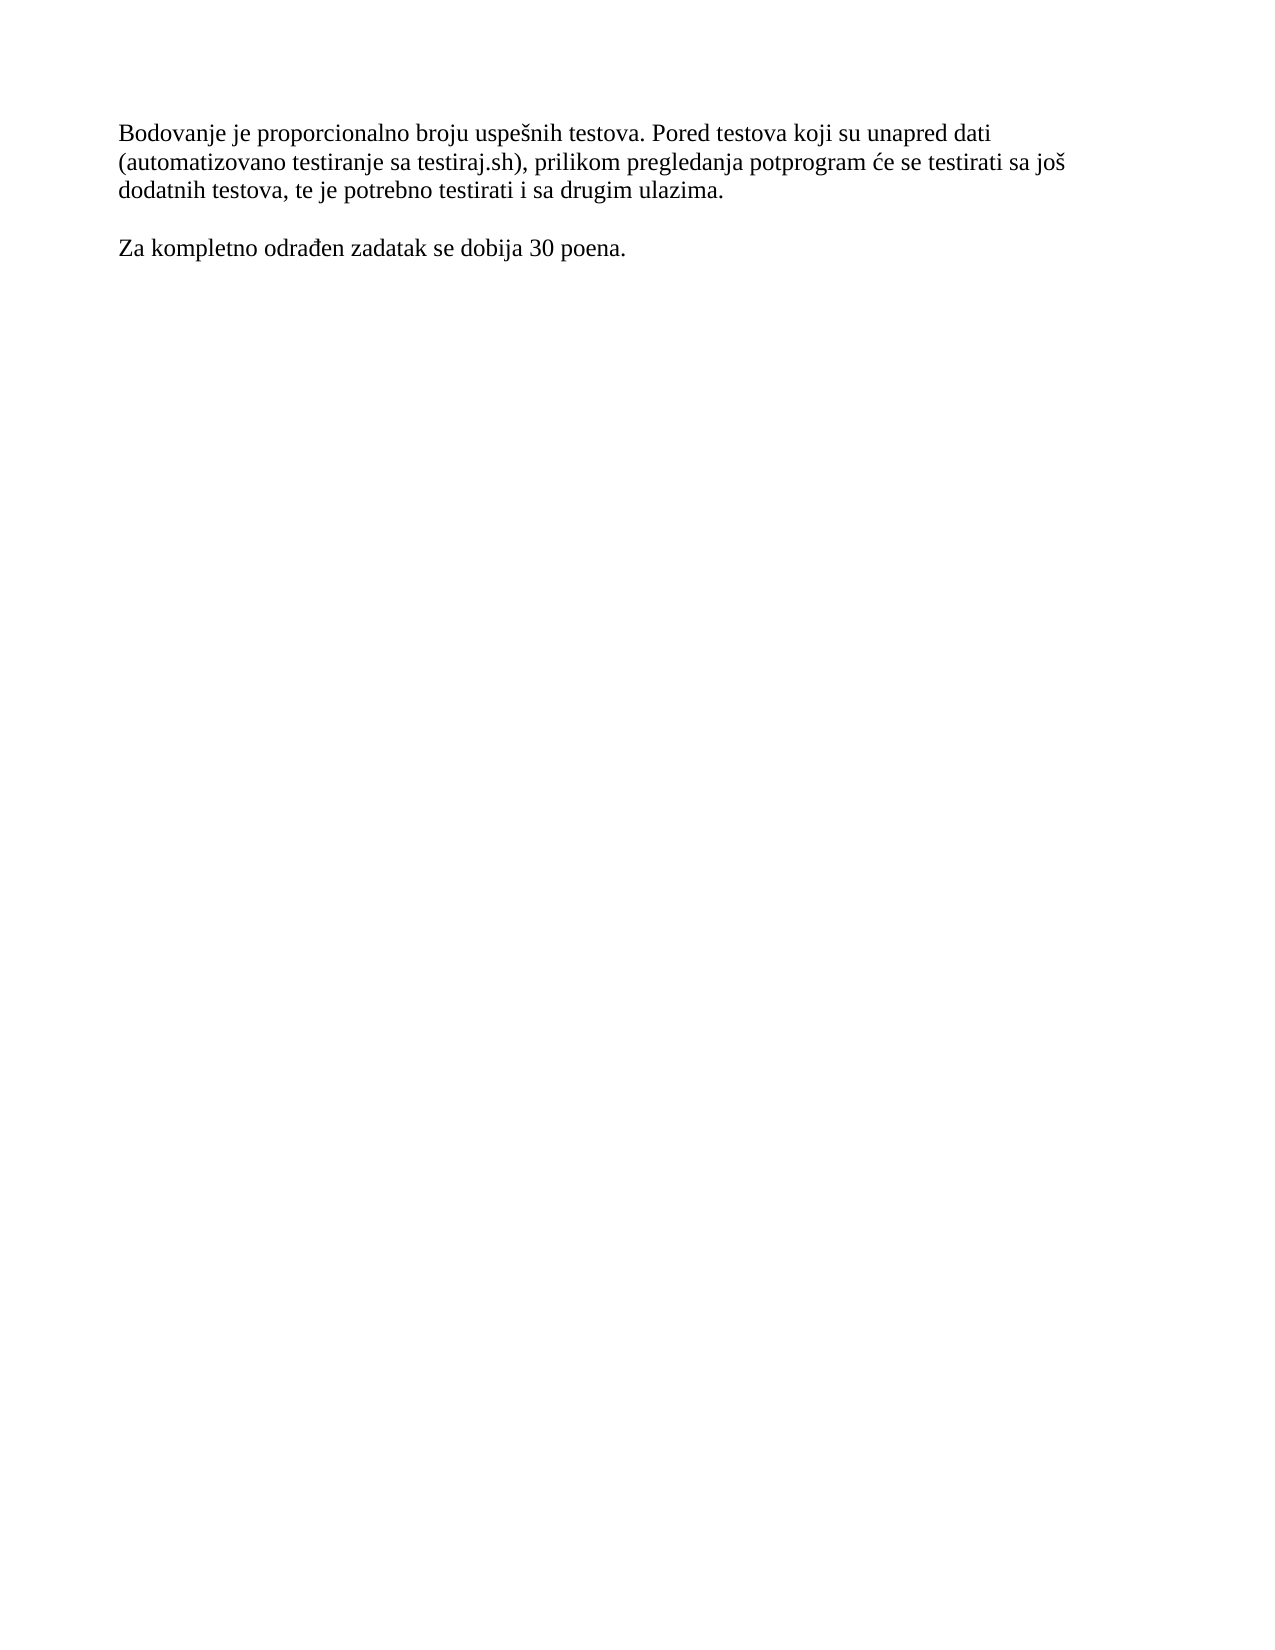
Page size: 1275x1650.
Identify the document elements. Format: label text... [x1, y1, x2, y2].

text Bodovanje je proporcionalno broju uspešnih testova. Pored testova koji su unapred dati (automatizovano testiranje sa testiraj.sh), prilikom pregledanja potprogram će se testirati sa još dodatnih testova, te je potrebno testirati i sa drugim ulazima. [118, 118, 1157, 204]
text Za kompletno odrađen zadatak se dobija 30 poena. [118, 233, 1157, 262]
